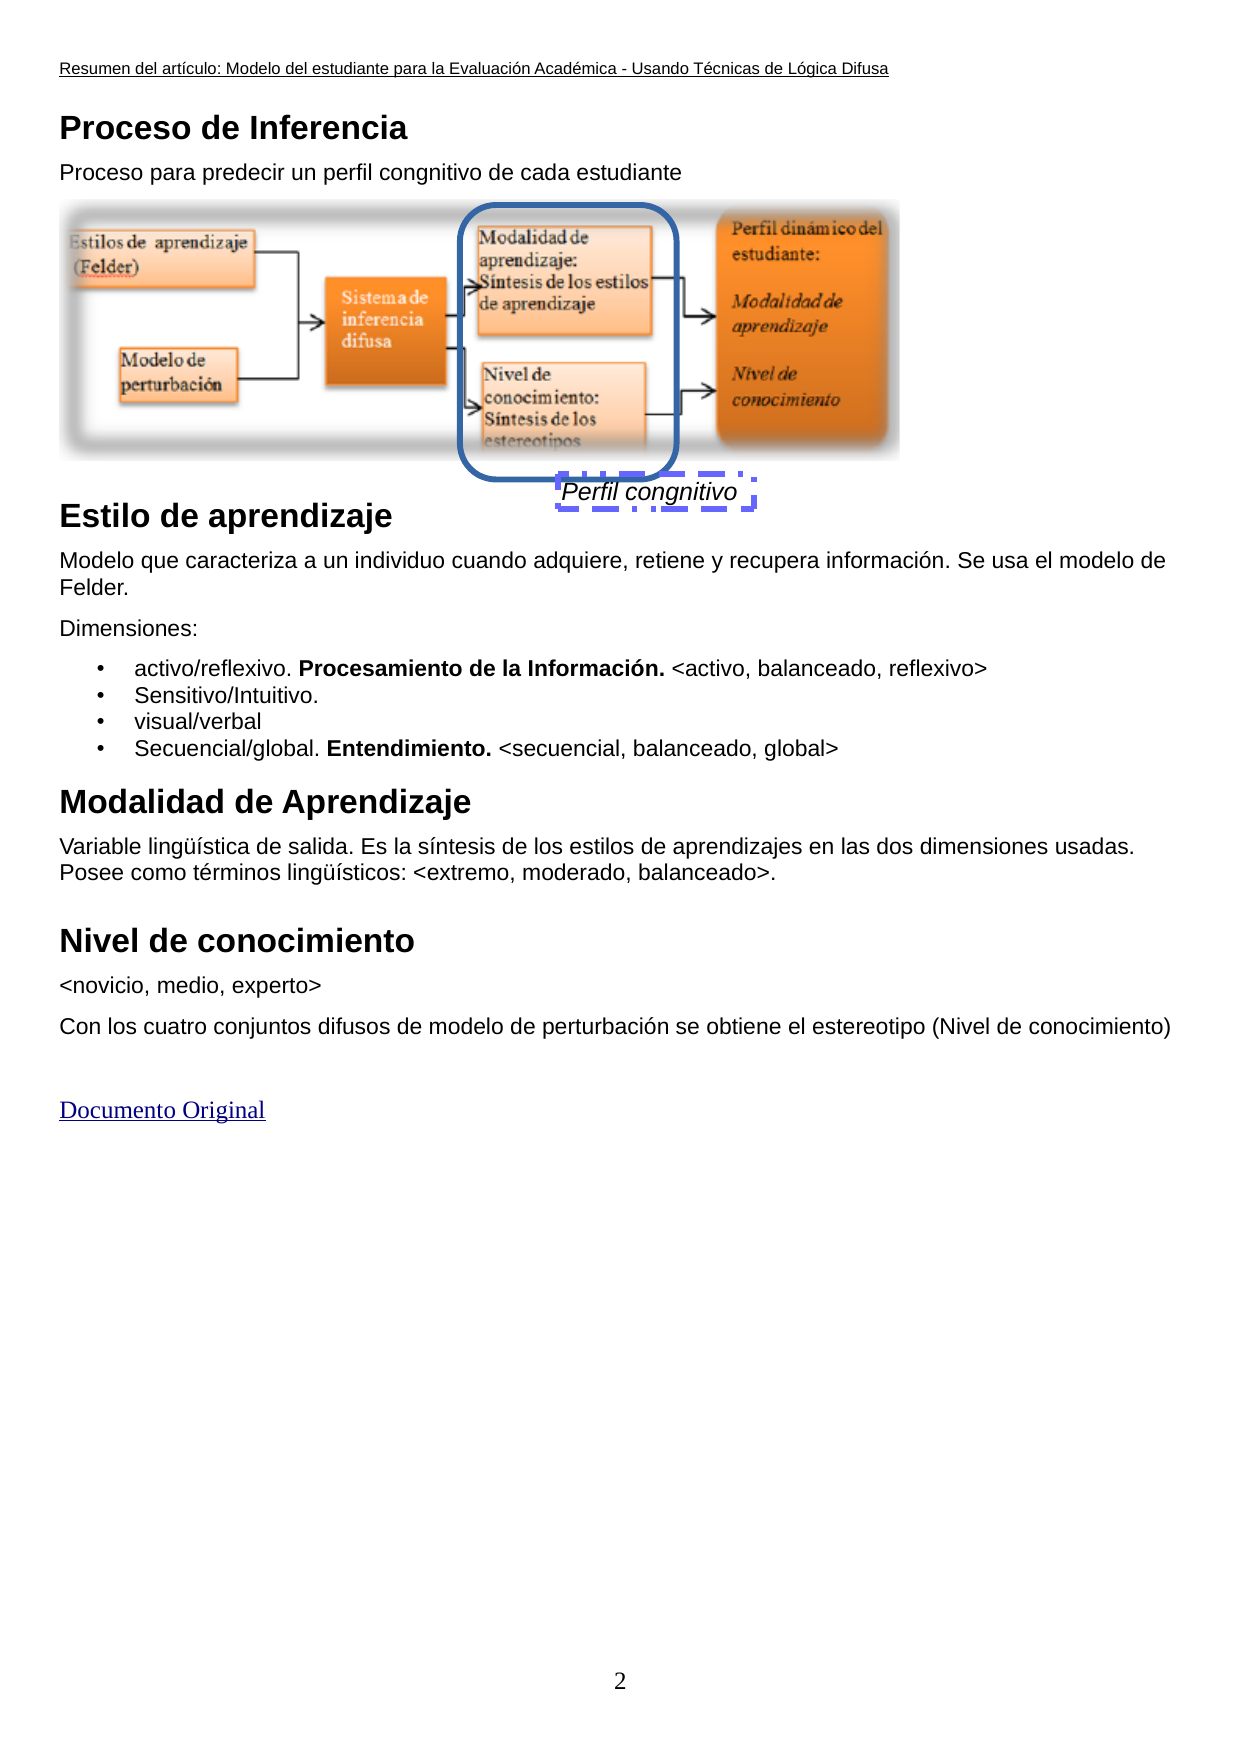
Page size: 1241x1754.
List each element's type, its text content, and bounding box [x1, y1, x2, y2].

subtitle Modalidad de Aprendizaje [59, 782, 1181, 820]
list Sensitivo/Intuitivo. [97, 682, 1181, 708]
list Secuencial/global. Entendimiento. <secuencial, balanceado, global> [97, 734, 1181, 761]
picture [59, 199, 900, 461]
text Dimensiones: [59, 614, 1181, 641]
text Variable lingüística de salida. Es la síntesis de los estilos de aprendizajes en las dos dimensiones usadas. Posee como términos lingüísticos: <extremo, moderado, balanceado>. [59, 833, 1181, 886]
subtitle Proceso de Inferencia [59, 108, 1181, 146]
text Proceso para predecir un perfil congnitivo de cada estudiante [59, 159, 1181, 185]
list activo/reflexivo. Procesamiento de la Información. <activo, balanceado, reflexivo> [97, 655, 1181, 682]
text Modelo que caracteriza a un individuo cuando adquiere, retiene y recupera información. Se usa el modelo de Felder. [59, 547, 1181, 600]
list visual/verbal [97, 708, 1181, 734]
subtitle Estilo de aprendizaje [59, 496, 1181, 535]
text <novicio, medio, experto> [59, 972, 1181, 998]
subtitle Nivel de conocimiento [59, 921, 1181, 959]
text Documento Original [59, 1095, 1181, 1124]
text Con los cuatro conjuntos difusos de modelo de perturbación se obtiene el estereotipo (Nivel de conocimiento) [59, 1013, 1181, 1039]
picture [463, 208, 673, 461]
